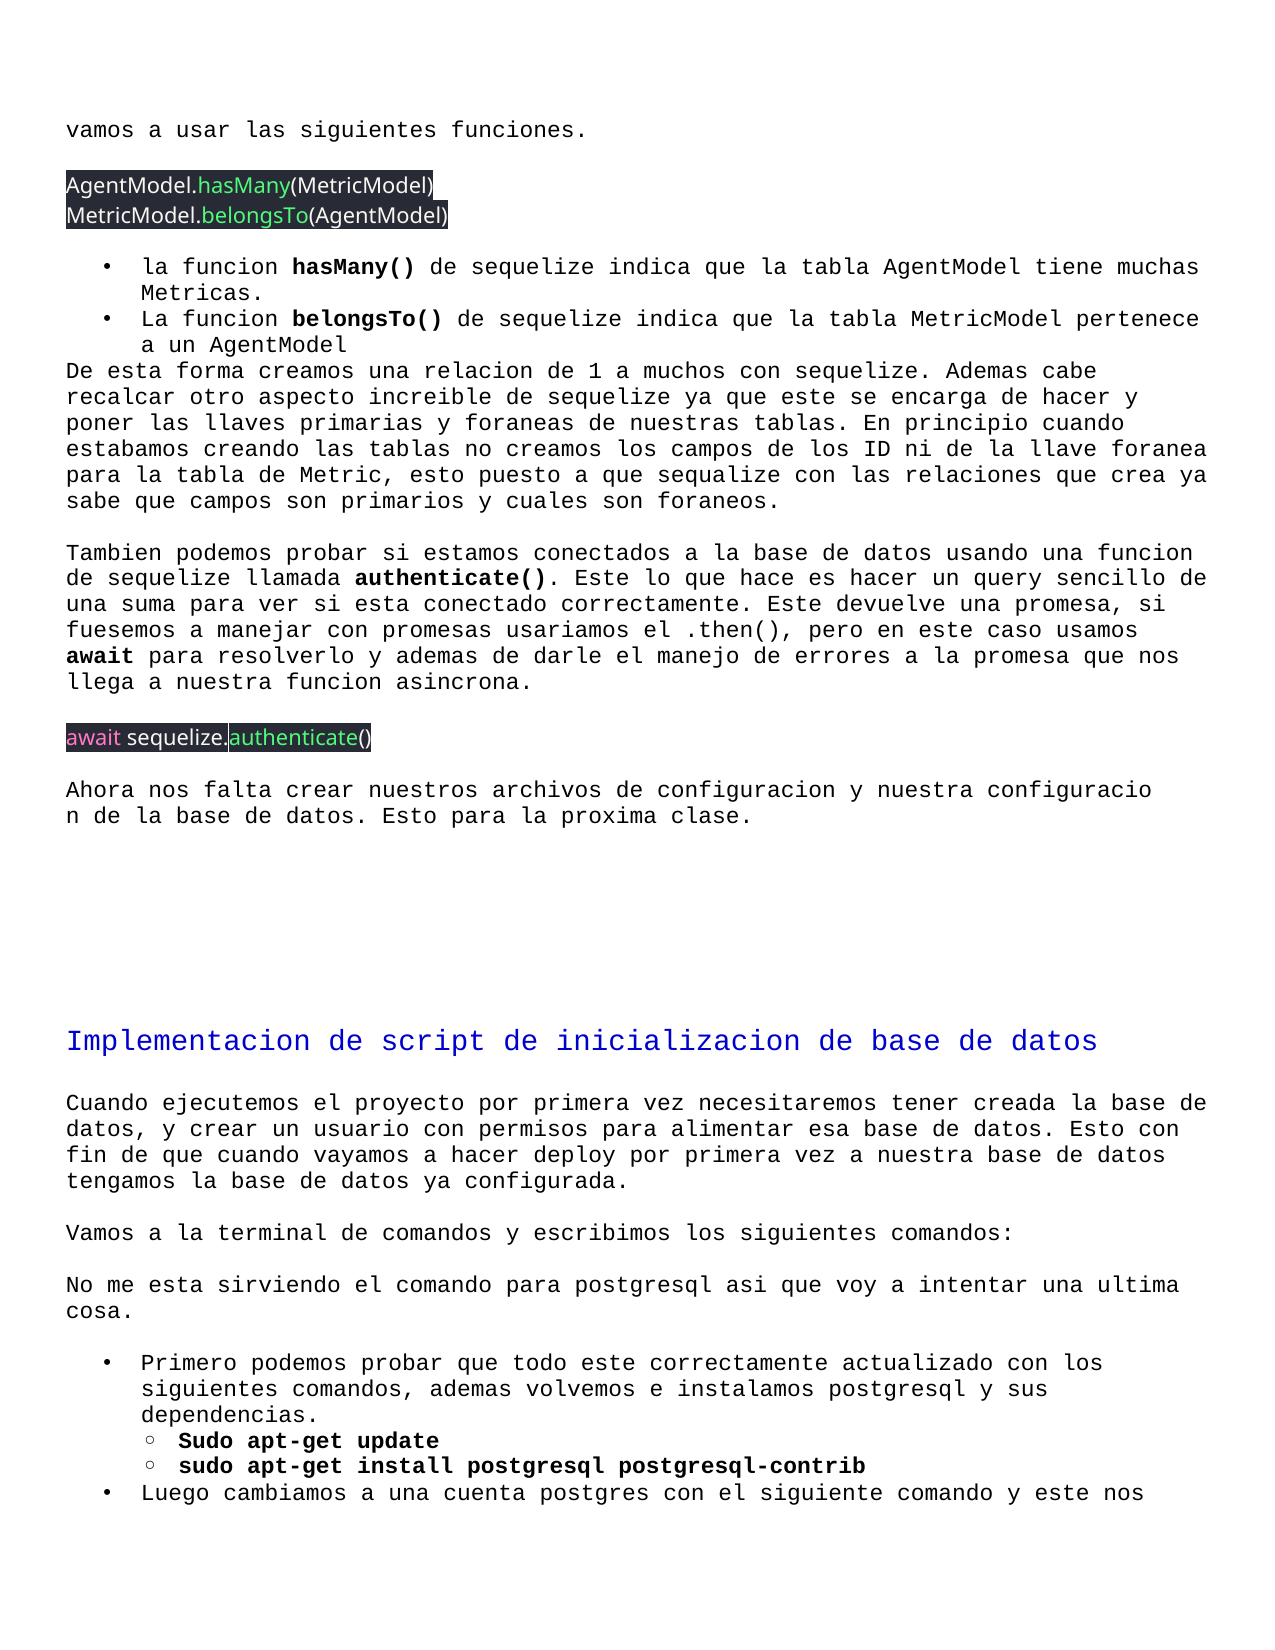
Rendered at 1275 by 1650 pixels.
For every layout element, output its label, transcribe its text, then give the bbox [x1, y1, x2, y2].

text No me esta sirviendo el comando para postgresql asi que voy a intentar una ultima cosa. [66, 1273, 1217, 1325]
list Sudo apt-get update [141, 1429, 1217, 1455]
list Luego cambiamos a una cuenta postgres con el siguiente comando y este nos [103, 1481, 1217, 1507]
text Cuando ejecutemos el proyecto por primera vez necesitaremos tener creada la base de datos, y crear un usuario con permisos para alimentar esa base de datos. Esto con fin de que cuando vayamos a hacer deploy por primera vez a nuestra base de datos tengamos la base de datos ya configurada. [66, 1092, 1217, 1196]
text Tambien podemos probar si estamos conectados a la base de datos usando una funcion de sequelize llamada authenticate(). Este lo que hace es hacer un query sencillo de una suma para ver si esta conectado correctamente. Este devuelve una promesa, si fuesemos a manejar con promesas usariamos el .then(), pero en este caso usamos await para resolverlo y ademas de darle el manejo de errores a la promesa que nos llega a nuestra funcion asincrona. [66, 541, 1217, 696]
text AgentModel.hasMany(MetricModel) [66, 170, 1217, 200]
list Primero podemos probar que todo este correctamente actualizado con los siguientes comandos, ademas volvemos e instalamos postgresql y sus dependencias. [103, 1351, 1217, 1429]
text De esta forma creamos una relacion de 1 a muchos con sequelize. Ademas cabe recalcar otro aspecto increible de sequelize ya que este se encarga de hacer y poner las llaves primarias y foraneas de nuestras tablas. En principio cuando estabamos creando las tablas no creamos los campos de los ID ni de la llave foranea para la tabla de Metric, esto puesto a que sequalize con las relaciones que crea ya sabe que campos son primarios y cuales son foraneos. [66, 359, 1217, 515]
text n de la base de datos. Esto para la proxima clase. [66, 804, 1217, 830]
text await sequelize.authenticate() [66, 722, 1217, 752]
list la funcion hasMany() de sequelize indica que la tabla AgentModel tiene muchas Metricas. [103, 256, 1217, 307]
text Ahora nos falta crear nuestros archivos de configuracion y nuestra configuracio [66, 778, 1217, 804]
text Implementacion de script de inicializacion de base de datos [66, 1026, 1217, 1059]
list La funcion belongsTo() de sequelize indica que la tabla MetricModel pertenece a un AgentModel [103, 307, 1217, 359]
text MetricModel.belongsTo(AgentModel) [66, 200, 1217, 229]
list sudo apt-get install postgresql postgresql-contrib [141, 1455, 1217, 1481]
text Vamos a la terminal de comandos y escribimos los siguientes comandos: [66, 1221, 1217, 1247]
text vamos a usar las siguientes funciones. [66, 118, 1217, 144]
